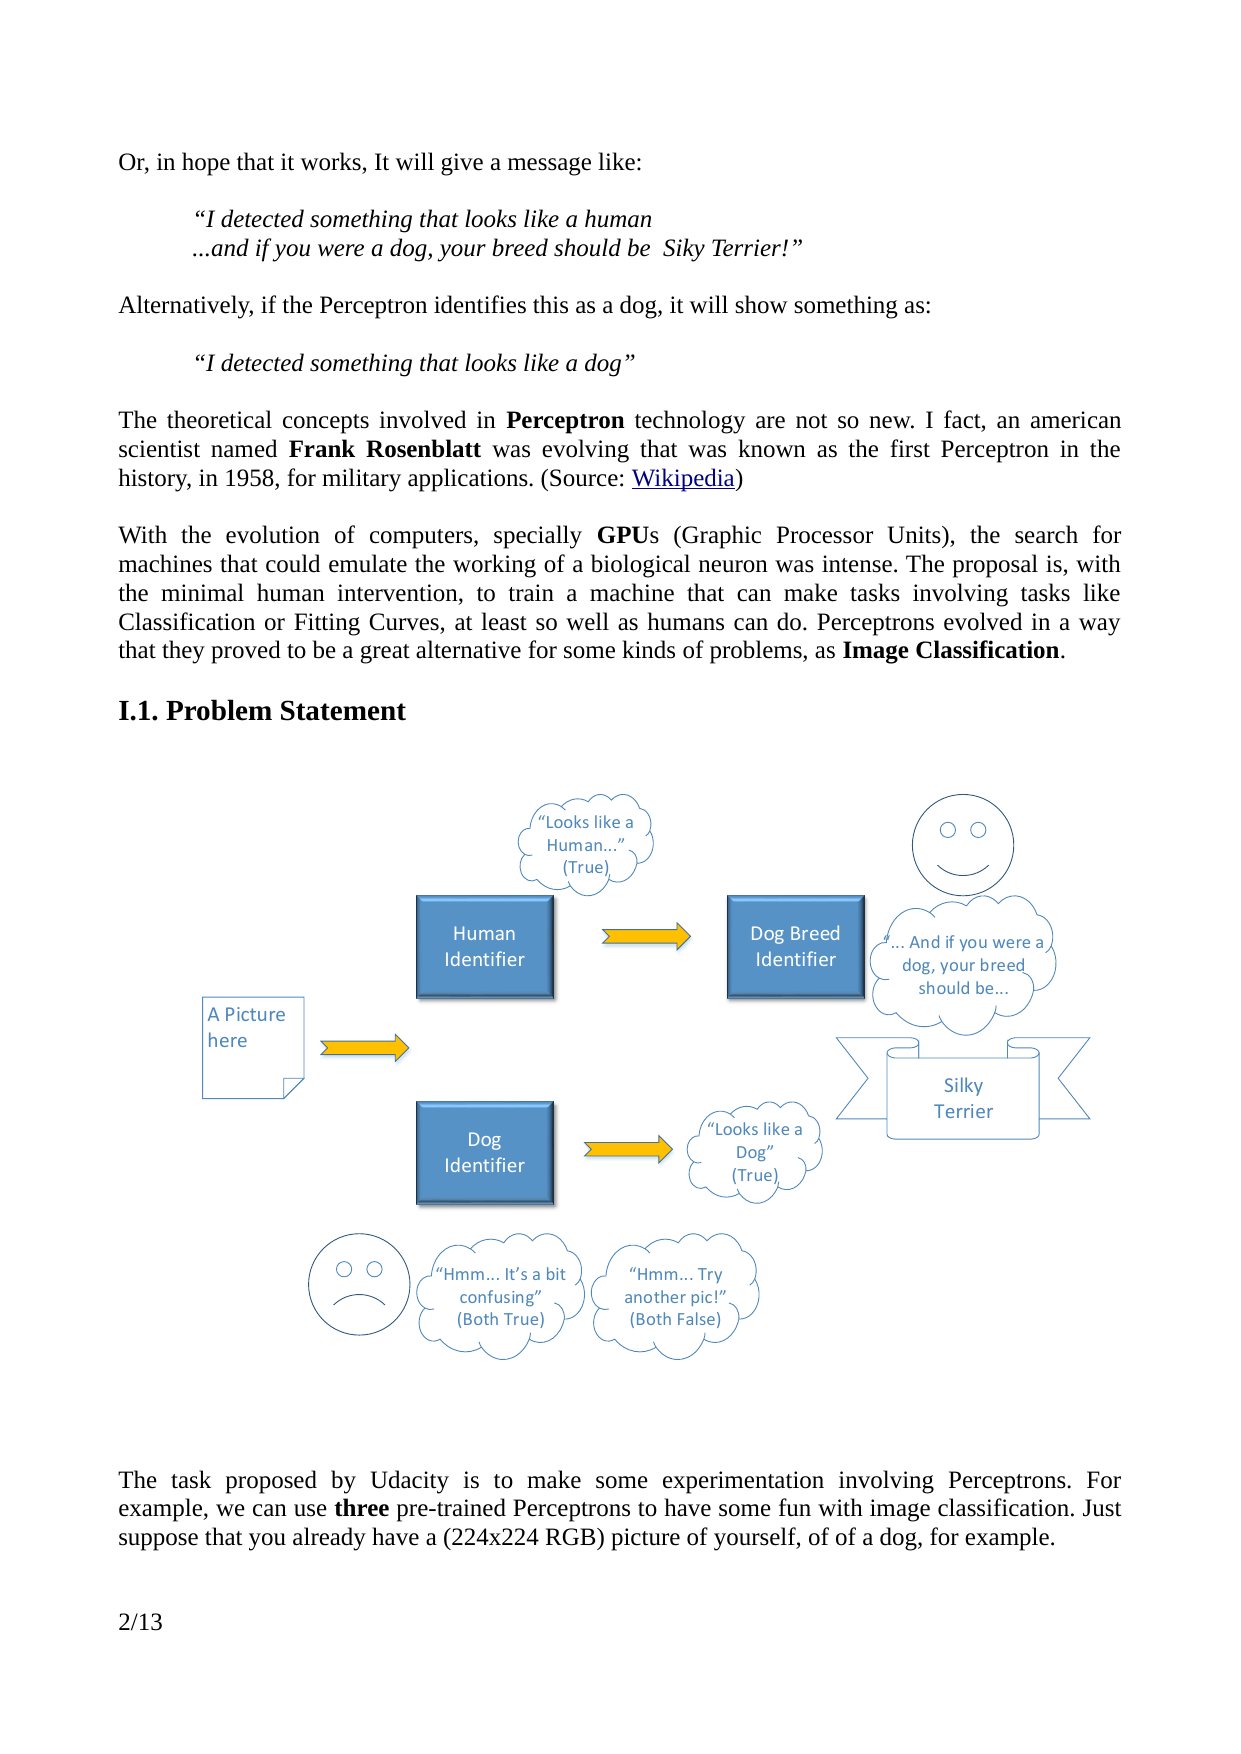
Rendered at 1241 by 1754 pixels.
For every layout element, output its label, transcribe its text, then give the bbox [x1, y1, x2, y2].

text Alternatively, if the Perceptron identifies this as a dog, it will show something as: [118, 291, 1122, 319]
text The theoretical concepts involved in Perceptron technology are not so new. I fact, an american scientist named Frank Rosenblatt was evolving that was known as the first Perceptron in the history, in 1958, for military applications. (Source: Wikipedia) [118, 406, 1122, 492]
text With the evolution of computers, specially GPUs (Graphic Processor Units), the search for machines that could emulate the working of a biological neuron was intense. The proposal is, with the minimal human intervention, to train a machine that can make tasks involving tasks like Classification or Fitting Curves, at least so well as humans can do. Perceptrons evolved in a way that they proved to be a great alternative for some kinds of problems, as Image Classification. [118, 492, 1122, 664]
text I.1. Problem Statement [118, 693, 1122, 727]
text “I detected something that looks like a dog” [118, 348, 1122, 377]
text The task proposed by Udacity is to make some experimentation involving Perceptrons. For example, we can use three pre-trained Perceptrons to have some fun with image classification. Just suppose that you already have a (224x224 RGB) picture of yourself, of of a dog, for example. [118, 1436, 1122, 1551]
text ...and if you were a dog, your breed should be Siky Terrier!” [118, 233, 1122, 262]
text “I detected something that looks like a human [118, 204, 1122, 233]
text Or, in hope that it works, It will give a message like: [118, 147, 1122, 176]
